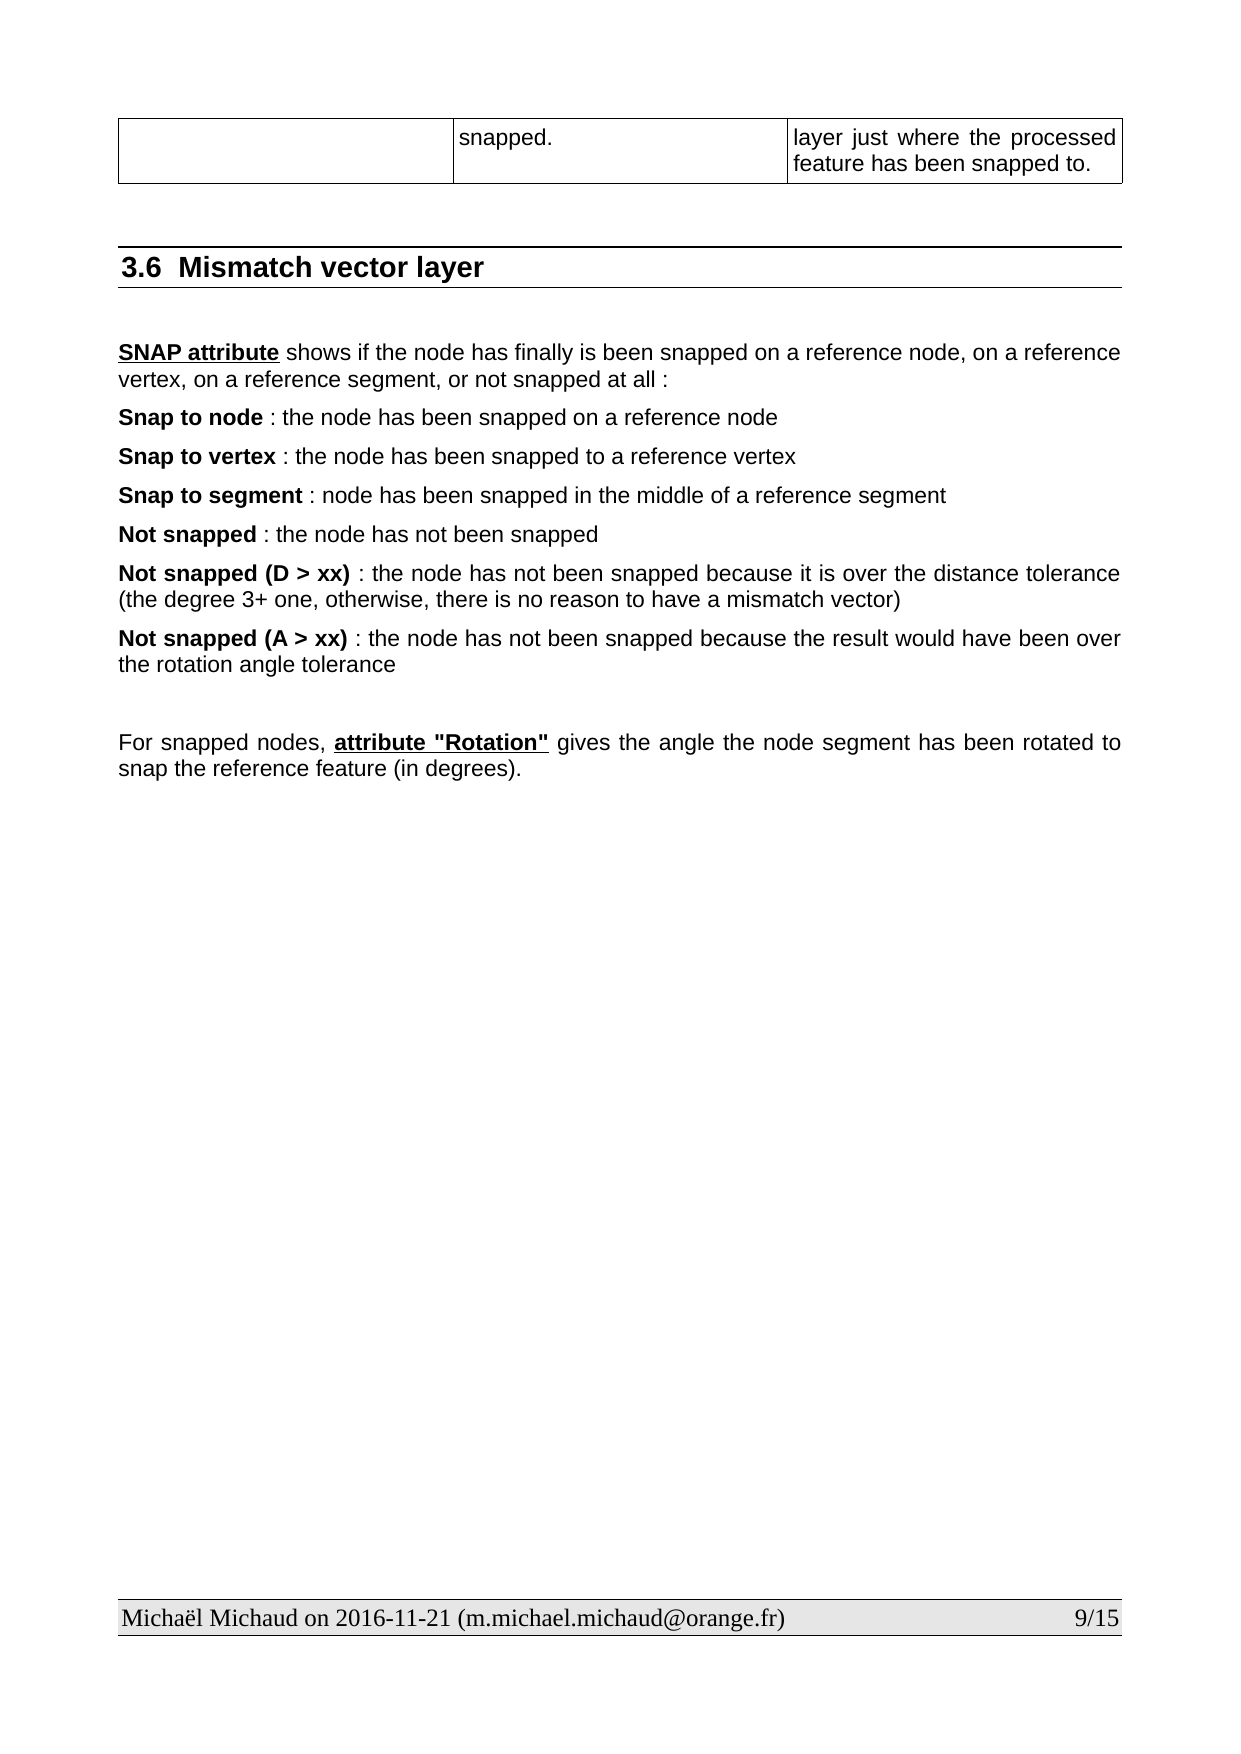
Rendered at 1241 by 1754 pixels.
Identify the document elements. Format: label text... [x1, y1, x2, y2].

table_cell layer just where the processed feature has been snapped to. [788, 119, 1122, 182]
text Not snapped (A > xx) : the node has not been snapped because the result would have been over the rotation angle tolerance [118, 625, 1122, 678]
text SNAP attribute shows if the node has finally is been snapped on a reference node, on a reference vertex, on a reference segment, or not snapped at all : [118, 339, 1122, 392]
text Not snapped : the node has not been snapped [118, 521, 1122, 547]
text Snap to vertex : the node has been snapped to a reference vertex [118, 443, 1122, 469]
text Snap to segment : node has been snapped in the middle of a reference segment [118, 482, 1122, 508]
subtitle Mismatch vector layer [118, 248, 1122, 287]
text Not snapped (D > xx) : the node has not been snapped because it is over the distance tolerance (the degree 3+ one, otherwise, there is no reason to have a mismatch vector) [118, 560, 1122, 612]
table_cell snapped. [454, 119, 787, 182]
text For snapped nodes, attribute "Rotation" gives the angle the node segment has been rotated to snap the reference feature (in degrees). [118, 729, 1122, 782]
text Snap to node : the node has been snapped on a reference node [118, 404, 1122, 431]
table_cell [119, 119, 453, 182]
